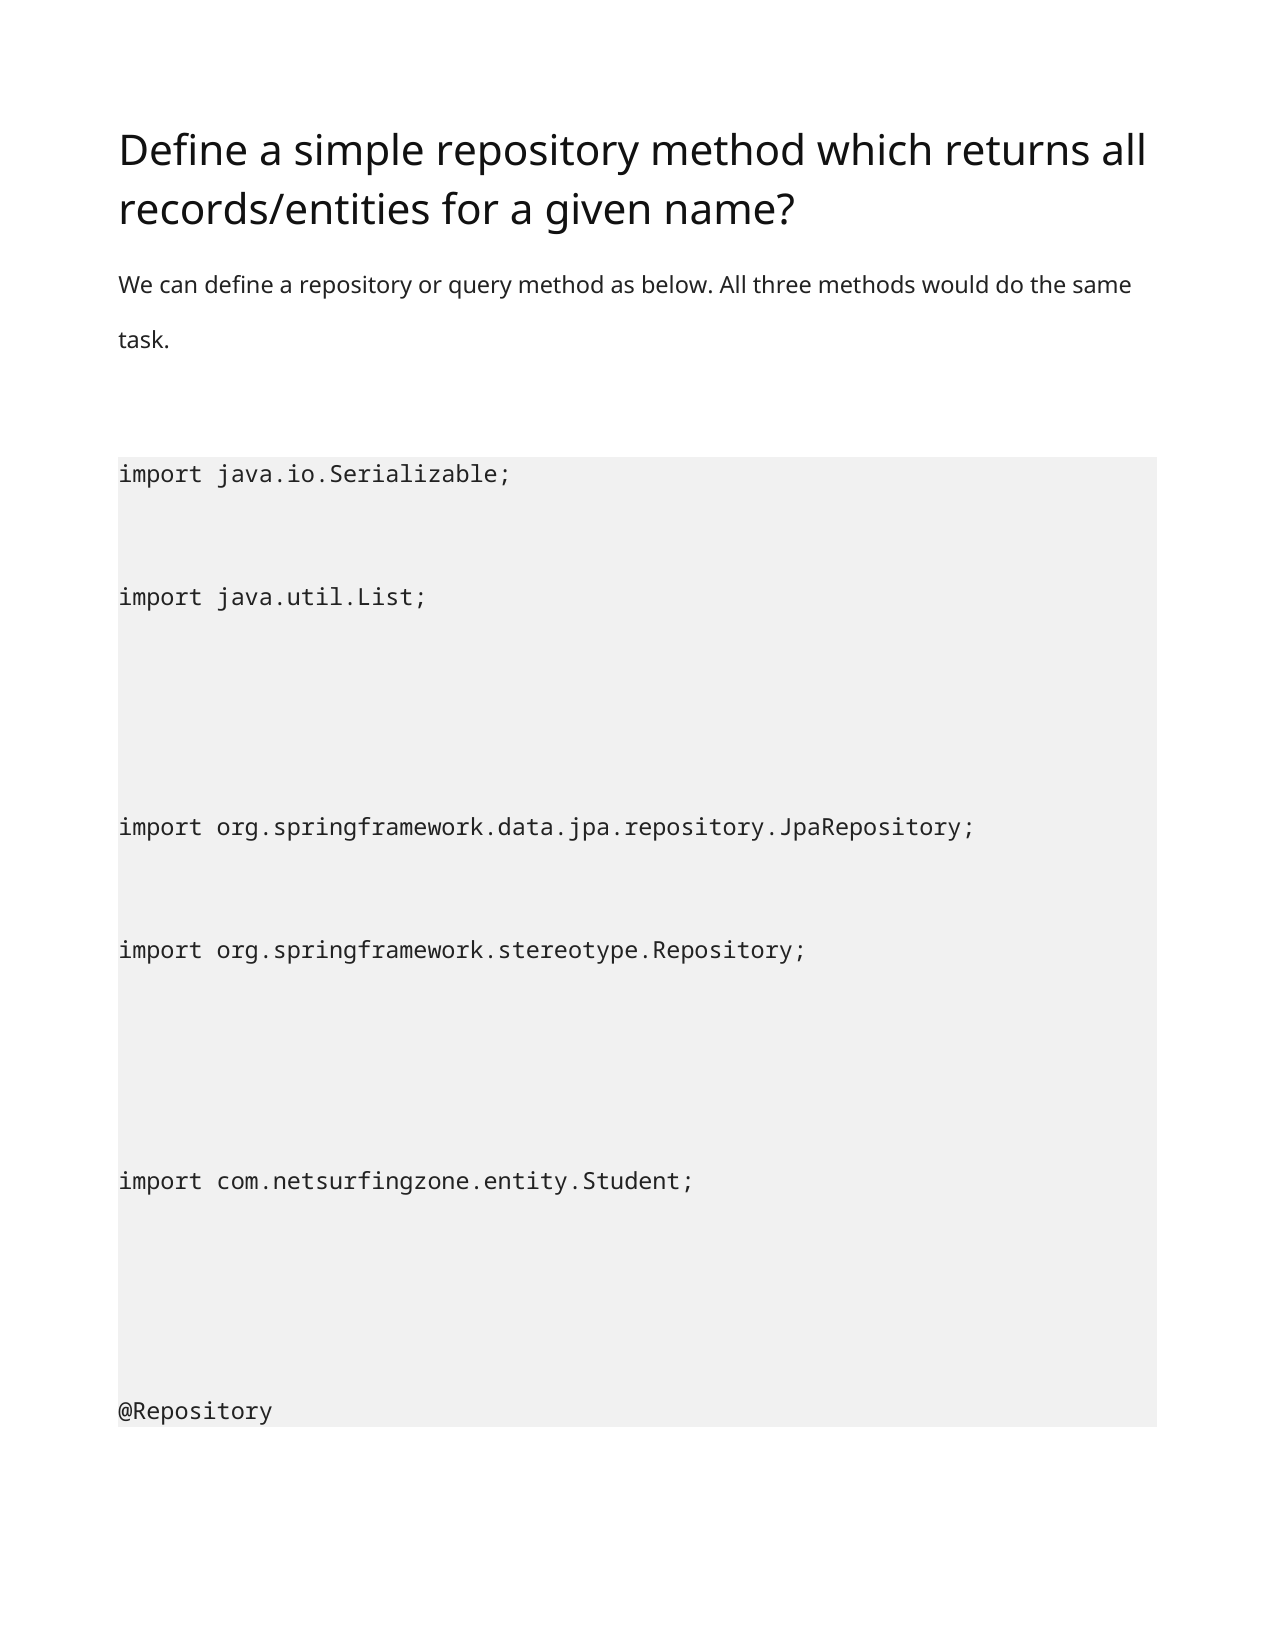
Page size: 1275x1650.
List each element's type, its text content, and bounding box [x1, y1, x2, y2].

text import com.netsurfingzone.entity.Student; [118, 1164, 1157, 1196]
text import java.util.List; [118, 580, 1157, 612]
subtitle Define a simple repository method which returns all records/entities for a given name? [118, 118, 1157, 237]
text import java.io.Serializable; [118, 457, 1157, 489]
text import org.springframework.data.jpa.repository.JpaRepository; [118, 811, 1157, 843]
text import org.springframework.stereotype.Repository; [118, 933, 1157, 965]
text @Repository [118, 1394, 1157, 1427]
text We can define a repository or query method as below. All three methods would do the same task. [118, 268, 1157, 356]
